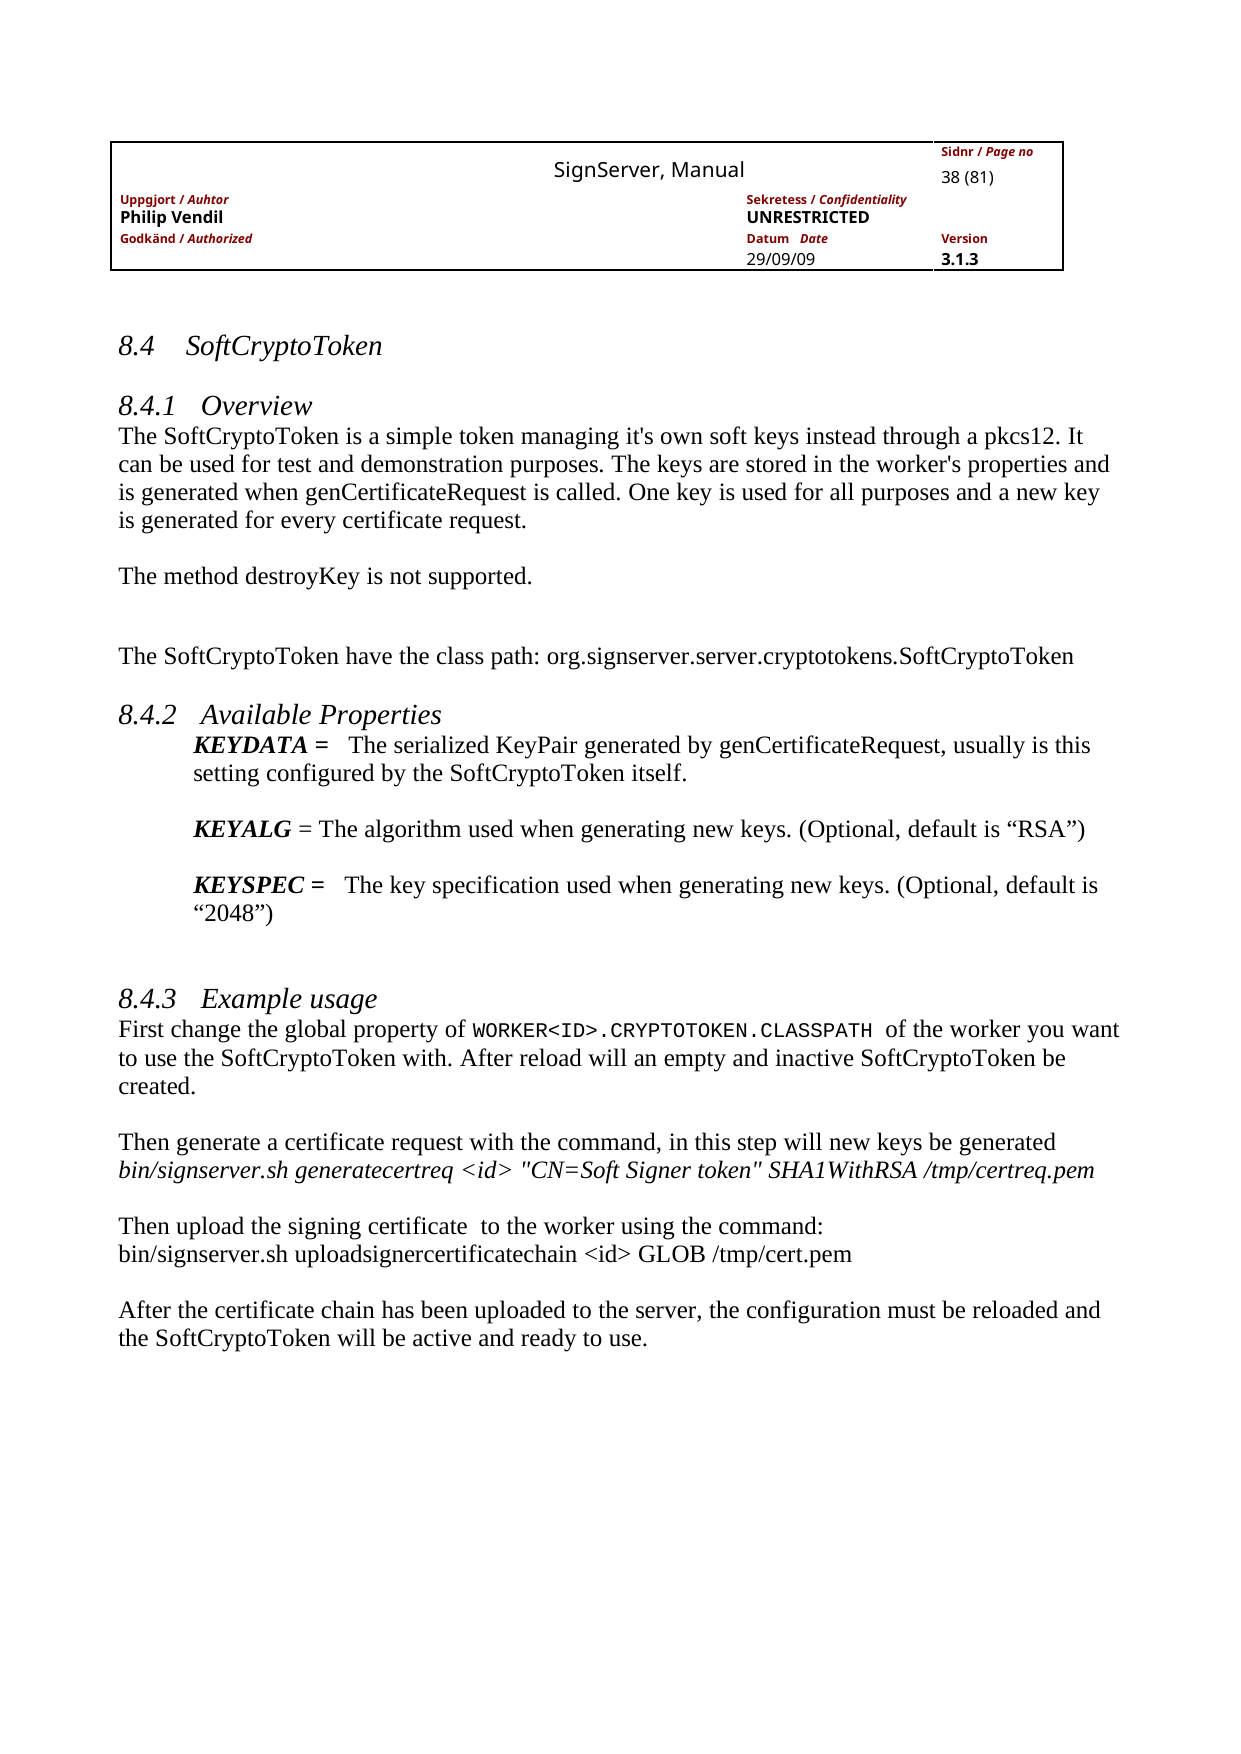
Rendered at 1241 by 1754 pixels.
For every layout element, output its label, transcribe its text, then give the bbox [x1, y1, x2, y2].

text bin/signserver.sh uploadsignercertificatechain <id> GLOB /tmp/cert.pem [118, 1240, 1122, 1268]
text bin/signserver.sh generatecertreq <id> "CN=Soft Signer token" SHA1WithRSA /tmp/certreq.pem [118, 1156, 1122, 1184]
text First change the global property of WORKER<ID>.CRYPTOTOKEN.CLASSPATH of the worker you want to use the SoftCryptoToken with. After reload will an empty and inactive SoftCryptoToken be created. [118, 1015, 1122, 1100]
text KEYALG = The algorithm used when generating new keys. (Optional, default is “RSA”) [193, 814, 1122, 843]
text The SoftCryptoToken is a simple token managing it's own soft keys instead through a pkcs12. It can be used for test and demonstration purposes. The keys are stored in the worker's properties and is generated when genCertificateRequest is called. One key is used for all purposes and a new key is generated for every certificate request. [118, 422, 1122, 534]
text KEYDATA = The serialized KeyPair generated by genCertificateRequest, usually is this setting configured by the SoftCryptoToken itself. [193, 731, 1122, 787]
text KEYSPEC = The key specification used when generating new keys. (Optional, default is “2048”) [193, 871, 1122, 927]
text Then upload the signing certificate to the worker using the command: [118, 1212, 1122, 1240]
subtitle SoftCryptoToken [118, 329, 1122, 361]
text The SoftCryptoToken have the class path: org.signserver.server.cryptotokens.SoftCryptoToken [118, 642, 1122, 670]
subtitle Example usage [118, 983, 1122, 1015]
subtitle Overview [118, 389, 1122, 422]
text After the certificate chain has been uploaded to the server, the configuration must be reloaded and the SoftCryptoToken will be active and ready to use. [118, 1296, 1122, 1352]
text The method destroyKey is not supported. [118, 562, 1122, 590]
subtitle Available Properties [118, 698, 1122, 731]
text Then generate a certificate request with the command, in this step will new keys be generated [118, 1128, 1122, 1156]
